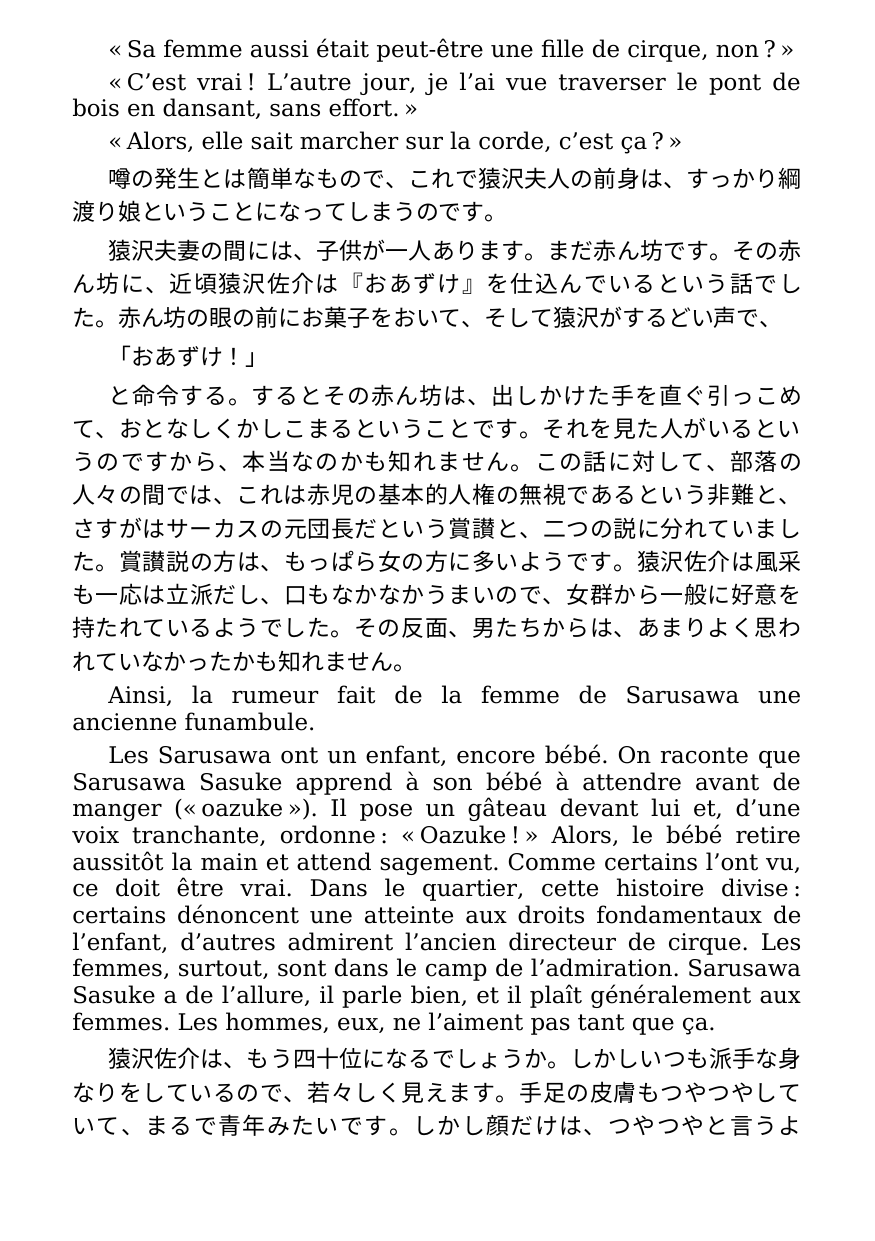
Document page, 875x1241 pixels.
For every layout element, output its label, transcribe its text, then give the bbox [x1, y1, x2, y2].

text Les Sarusawa ont un enfant, encore bébé. On raconte que Sarusawa Sasuke apprend à son bébé à attendre avant de manger (« oazuke »). Il pose un gâteau devant lui et, d’une voix tranchante, ordonne : « Oazuke ! » Alors, le bébé retire aussitôt la main et attend sagement. Comme certains l’ont vu, ce doit être vrai. Dans le quartier, cette histoire divise : certains dénoncent une atteinte aux droits fondamentaux de l’enfant, d’autres admirent l’ancien directeur de cirque. Les femmes, surtout, sont dans le camp de l’admiration. Sarusawa Sasuke a de l’allure, il parle bien, et il plaît généralement aux femmes. Les hommes, eux, ne l’aiment pas tant que ça. [72, 742, 802, 1035]
text 「おあずけ！」 [72, 338, 802, 372]
text « Sa femme aussi était peut-être une fille de cirque, non ? » [72, 36, 802, 63]
text « C’est vrai ! L’autre jour, je l’ai vue traverser le pont de bois en dansant, sans effort. » [72, 69, 802, 122]
text 噂の発生とは簡単なもので、これで猿沢夫人の前身は、すっかり綱渡り娘ということになってしまうのです。 [72, 161, 802, 227]
text と命令する。するとその赤ん坊は、出しかけた手を直ぐ引っこめて、おとなしくかしこまるということです。それを見た人がいるというのですから、本当なのかも知れません。この話に対して、部落の人々の間では、これは赤児の基本的人権の無視であるという非難と、さすがはサーカスの元団長だという賞讃と、二つの説に分れていました。賞讃説の方は、もっぱら女の方に多いようです。猿沢佐介は風采も一応は立派だし、口もなかなかうまいので、女群から一般に好意を持たれているようでした。その反面、男たちからは、あまりよく思われていなかったかも知れません。 [72, 378, 802, 677]
text Ainsi, la rumeur fait de la femme de Sarusawa une ancienne funambule. [72, 683, 802, 736]
text 猿沢夫妻の間には、子供が一人あります。まだ赤ん坊です。その赤ん坊に、近頃猿沢佐介は『おあずけ』を仕込んでいるという話でした。赤ん坊の眼の前にお菓子をおいて、そして猿沢がするどい声で、 [72, 233, 802, 333]
text « Alors, elle sait marcher sur la corde, c’est ça ? » [72, 128, 802, 154]
text 猿沢佐介は、もう四十位になるでしょうか。しかしいつも派手な身なりをしているので、若々しく見えます。手足の皮膚もつやつやしていて、まるで青年みたいです。しかし顔だけは、つやつやと言うよ [72, 1041, 802, 1141]
